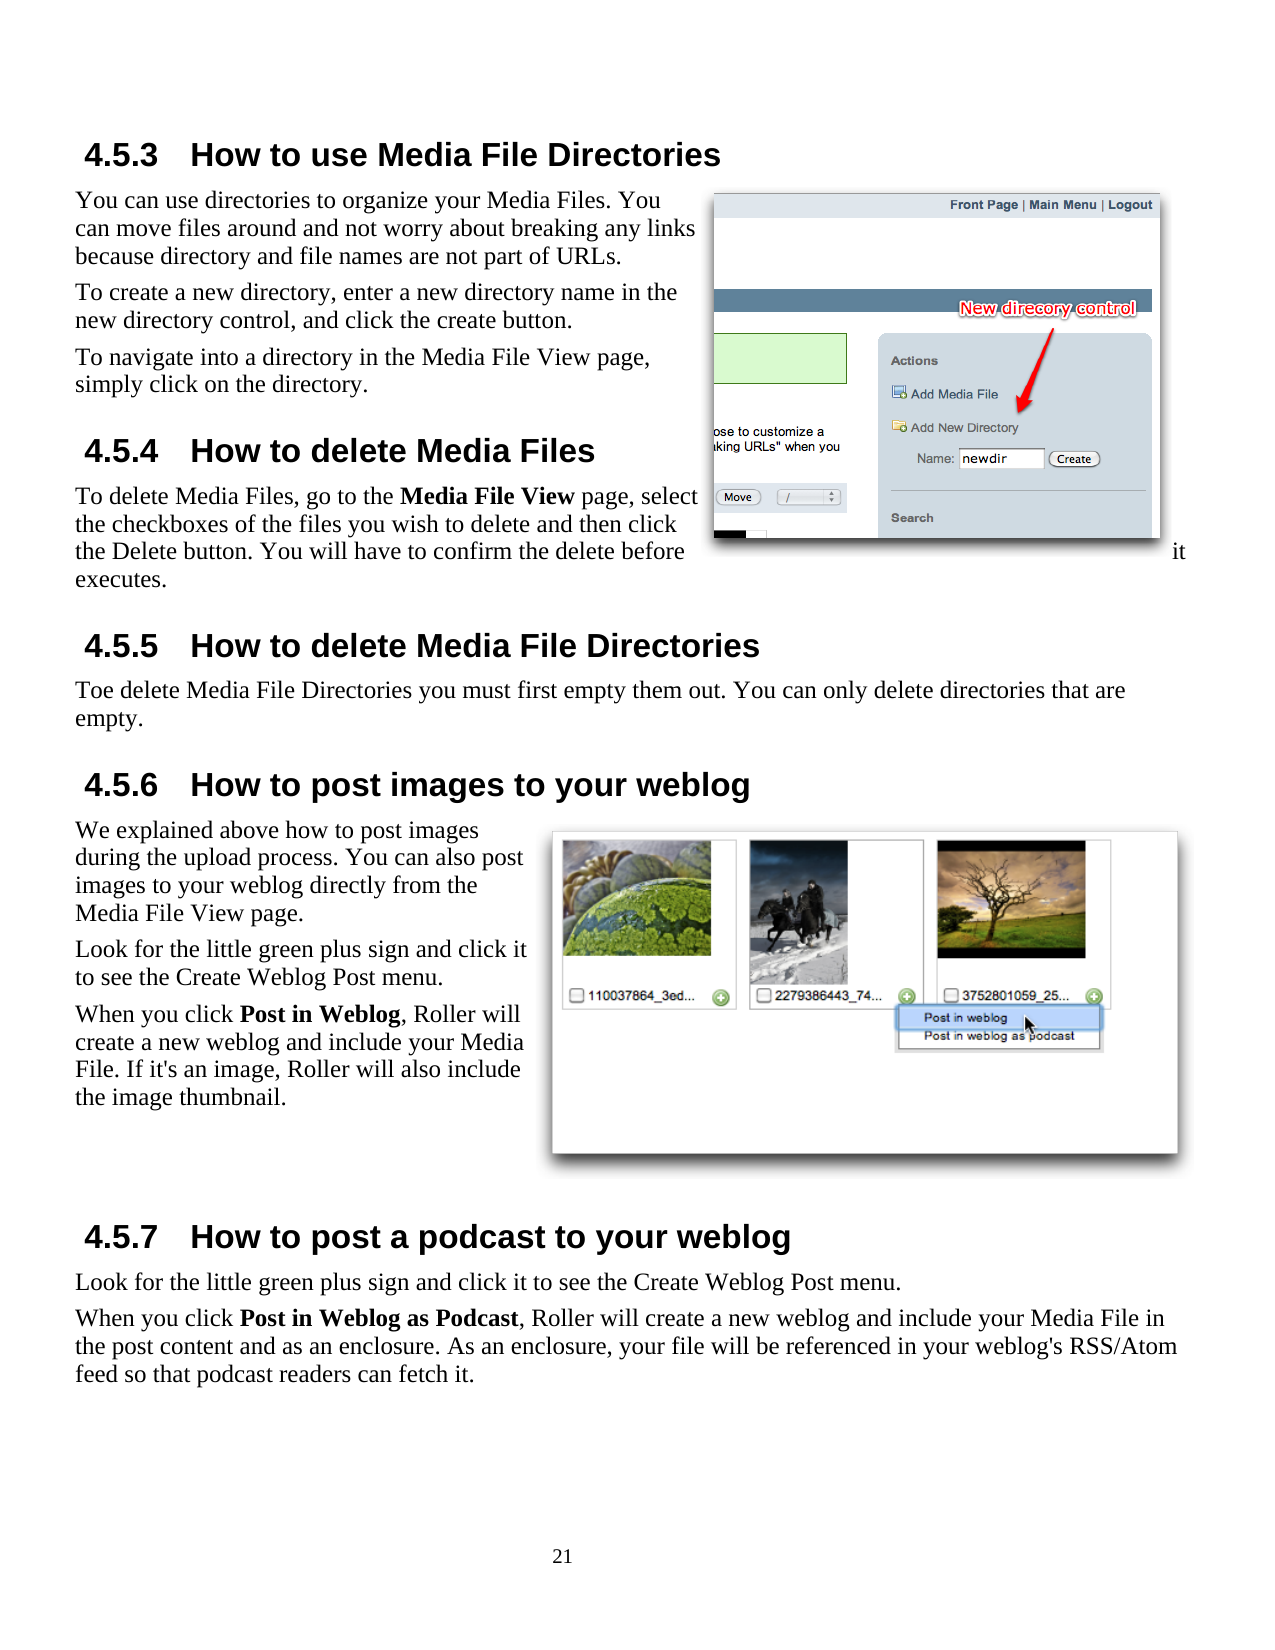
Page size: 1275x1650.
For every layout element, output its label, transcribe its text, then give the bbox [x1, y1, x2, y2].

subtitle How to use Media File Directories [75, 137, 1200, 174]
picture [535, 824, 1194, 1179]
text To delete Media Files, go to the Media File View page, select the checkboxes of the files you wish to delete and then click the Delete button. You will have to confirm the delete before it executes. [75, 482, 1200, 593]
subtitle How to post images to your weblog [75, 766, 1200, 803]
subtitle How to delete Media File Directories [75, 627, 1200, 664]
text Look for the little green plus sign and click it to see the Create Weblog Post menu. [75, 936, 535, 991]
text To navigate into a directory in the Media File View page, simply click on the directory. [75, 343, 700, 398]
text Look for the little green plus sign and click it to see the Create Weblog Post menu. [75, 1268, 1200, 1296]
text When you click Post in Weblog, Roller will create a new weblog and include your Media File. If it's an image, Roller will also include the image thumbnail. [75, 1000, 535, 1111]
text When you click Post in Weblog as Podcast, Roller will create a new weblog and include your Media File in the post content and as an enclosure. As an enclosure, your file will be referenced in your weblog's RSS/Atom feed so that podcast readers can fetch it. [75, 1304, 1200, 1388]
subtitle How to post a podcast to your weblog [75, 1218, 1200, 1255]
text You can use directories to organize your Media Files. You can move files around and not worry about breaking any links because directory and file names are not part of URLs. [75, 186, 1200, 269]
text Toe delete Media File Directories you must first empty them out. You can only delete directories that are empty. [75, 677, 1200, 732]
subtitle [1172, 432, 1200, 469]
subtitle How to delete Media Files [75, 432, 700, 469]
picture [700, 187, 1172, 557]
text We explained above how to post images during the upload process. You can also post images to your weblog directly from the Media File View page. [75, 816, 1200, 927]
text To create a new directory, enter a new directory name in the new directory control, and click the create button. [75, 278, 700, 334]
